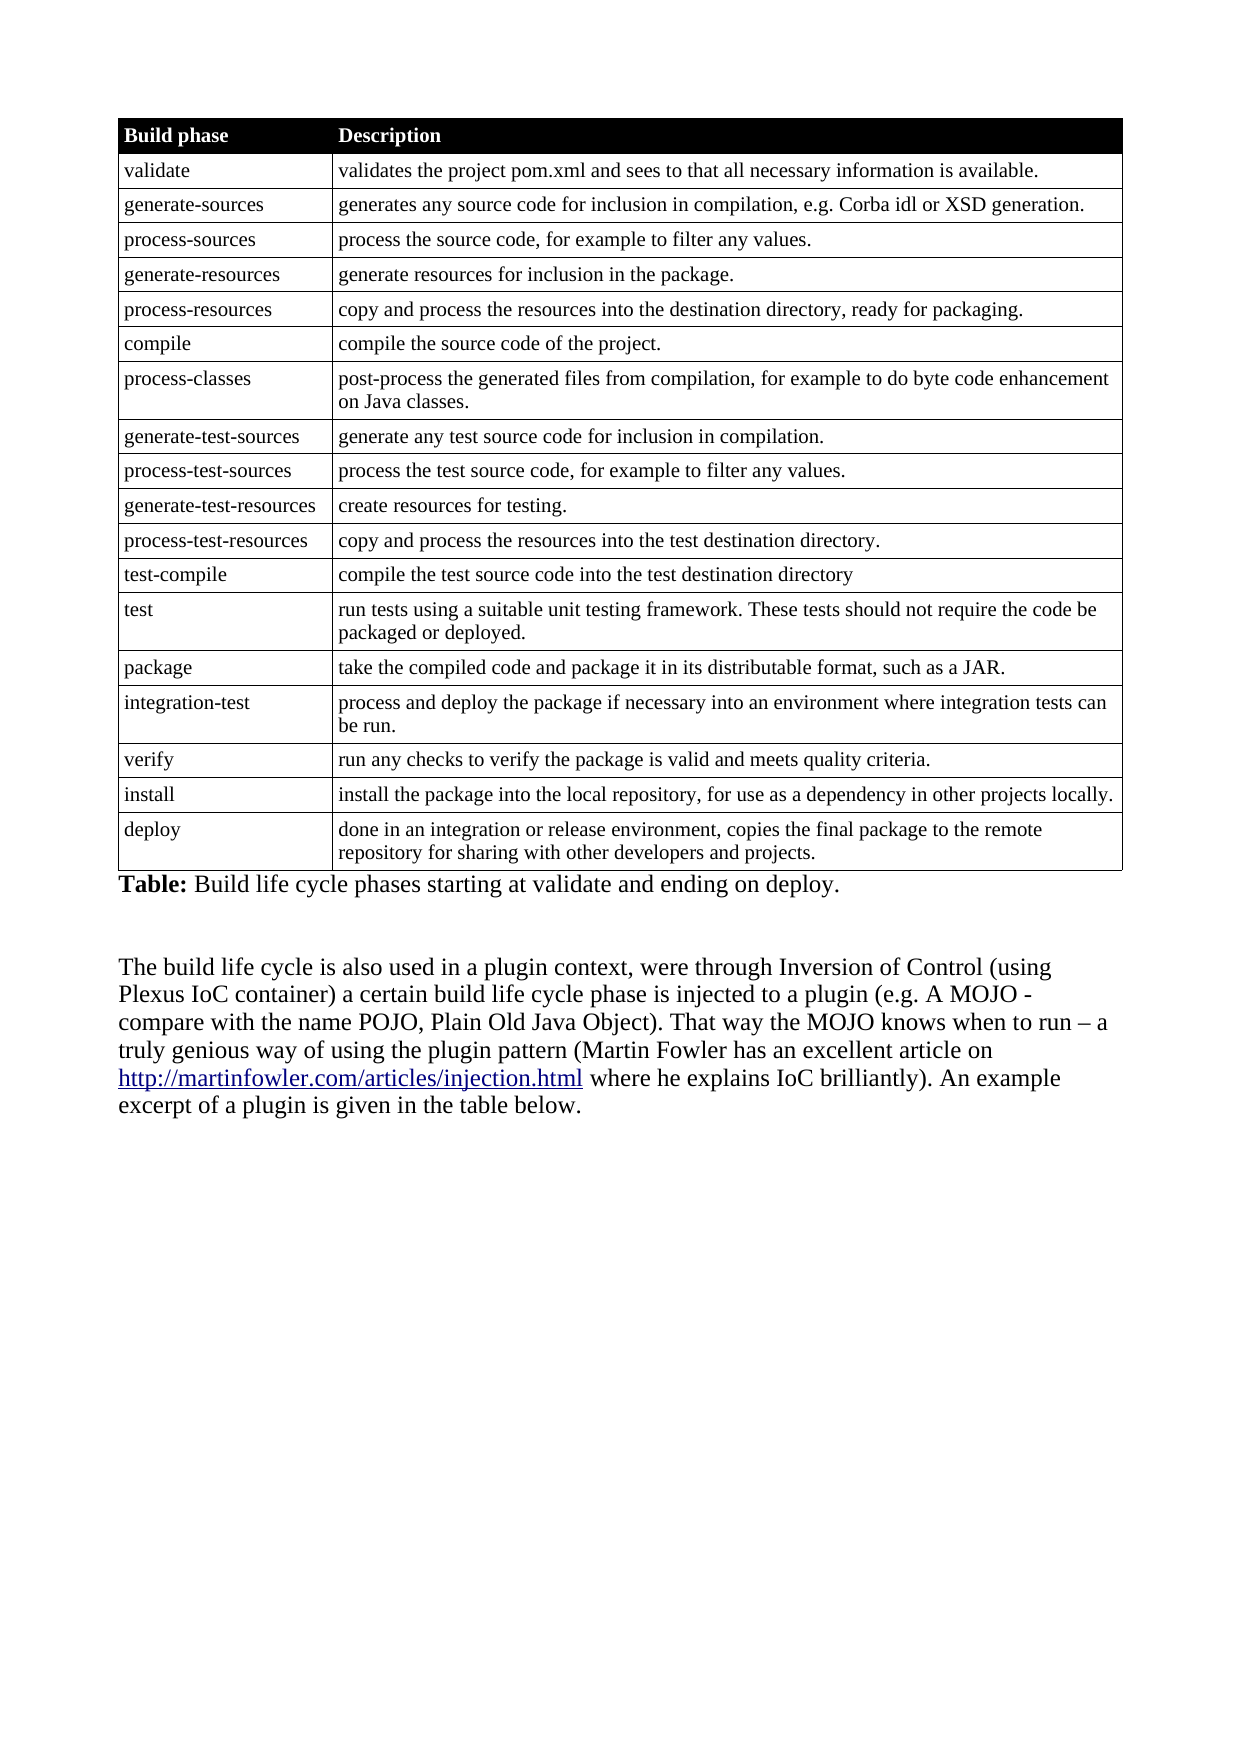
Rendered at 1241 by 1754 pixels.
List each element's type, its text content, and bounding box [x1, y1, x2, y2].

table_cell install [119, 778, 332, 812]
table_cell test [119, 593, 332, 650]
table_cell test-compile [119, 559, 332, 592]
table_cell validate [119, 154, 332, 188]
table_cell post-process the generated files from compilation, for example to do byte code enhancement on Java classes. [333, 362, 1122, 419]
table_cell compile [119, 327, 332, 361]
table_cell generates any source code for inclusion in compilation, e.g. Corba idl or XSD generation. [333, 189, 1122, 222]
table_cell verify [119, 744, 332, 777]
table_cell process-sources [119, 223, 332, 257]
table_cell integration-test [119, 686, 332, 743]
table_cell generate-resources [119, 258, 332, 291]
table_cell compile the source code of the project. [333, 327, 1122, 361]
table_cell create resources for testing. [333, 489, 1122, 523]
table_cell generate-sources [119, 189, 332, 222]
table_header Build phase [119, 119, 332, 153]
table_cell generate any test source code for inclusion in compilation. [333, 420, 1122, 453]
table_cell package [119, 651, 332, 685]
table_cell process-classes [119, 362, 332, 419]
table_cell generate-test-sources [119, 420, 332, 453]
table_cell run any checks to verify the package is valid and meets quality criteria. [333, 744, 1122, 777]
table_cell validates the project pom.xml and sees to that all necessary information is available. [333, 154, 1122, 188]
table_cell copy and process the resources into the test destination directory. [333, 524, 1122, 558]
table_cell copy and process the resources into the destination directory, ready for packaging. [333, 292, 1122, 326]
table_cell process-resources [119, 292, 332, 326]
table_header Description [333, 119, 1122, 153]
table_cell generate-test-resources [119, 489, 332, 523]
table_cell take the compiled code and package it in its distributable format, such as a JAR. [333, 651, 1122, 685]
table_cell process-test-resources [119, 524, 332, 558]
table_cell process the test source code, for example to filter any values. [333, 454, 1122, 488]
text The build life cycle is also used in a plugin context, were through Inversion of Control (using Plexus IoC container) a certain build life cycle phase is injected to a plugin (e.g. A MOJO - compare with the name POJO, Plain Old Java Object). That way the MOJO knows when to run – a truly genious way of using the plugin pattern (Martin Fowler has an excellent article on http://martinfowler.com/articles/injection.html where he explains IoC brilliantly). An example excerpt of a plugin is given in the table below. [118, 953, 1122, 1119]
table_cell process and deploy the package if necessary into an environment where integration tests can be run. [333, 686, 1122, 743]
table_cell process-test-sources [119, 454, 332, 488]
text Table: Build life cycle phases starting at validate and ending on deploy. [118, 871, 1122, 897]
table_cell deploy [119, 813, 332, 870]
table_cell compile the test source code into the test destination directory [333, 559, 1122, 592]
table_cell install the package into the local repository, for use as a dependency in other projects locally. [333, 778, 1122, 812]
table_cell done in an integration or release environment, copies the final package to the remote repository for sharing with other developers and projects. [333, 813, 1122, 870]
table_cell process the source code, for example to filter any values. [333, 223, 1122, 257]
table_cell run tests using a suitable unit testing framework. These tests should not require the code be packaged or deployed. [333, 593, 1122, 650]
table_cell generate resources for inclusion in the package. [333, 258, 1122, 291]
